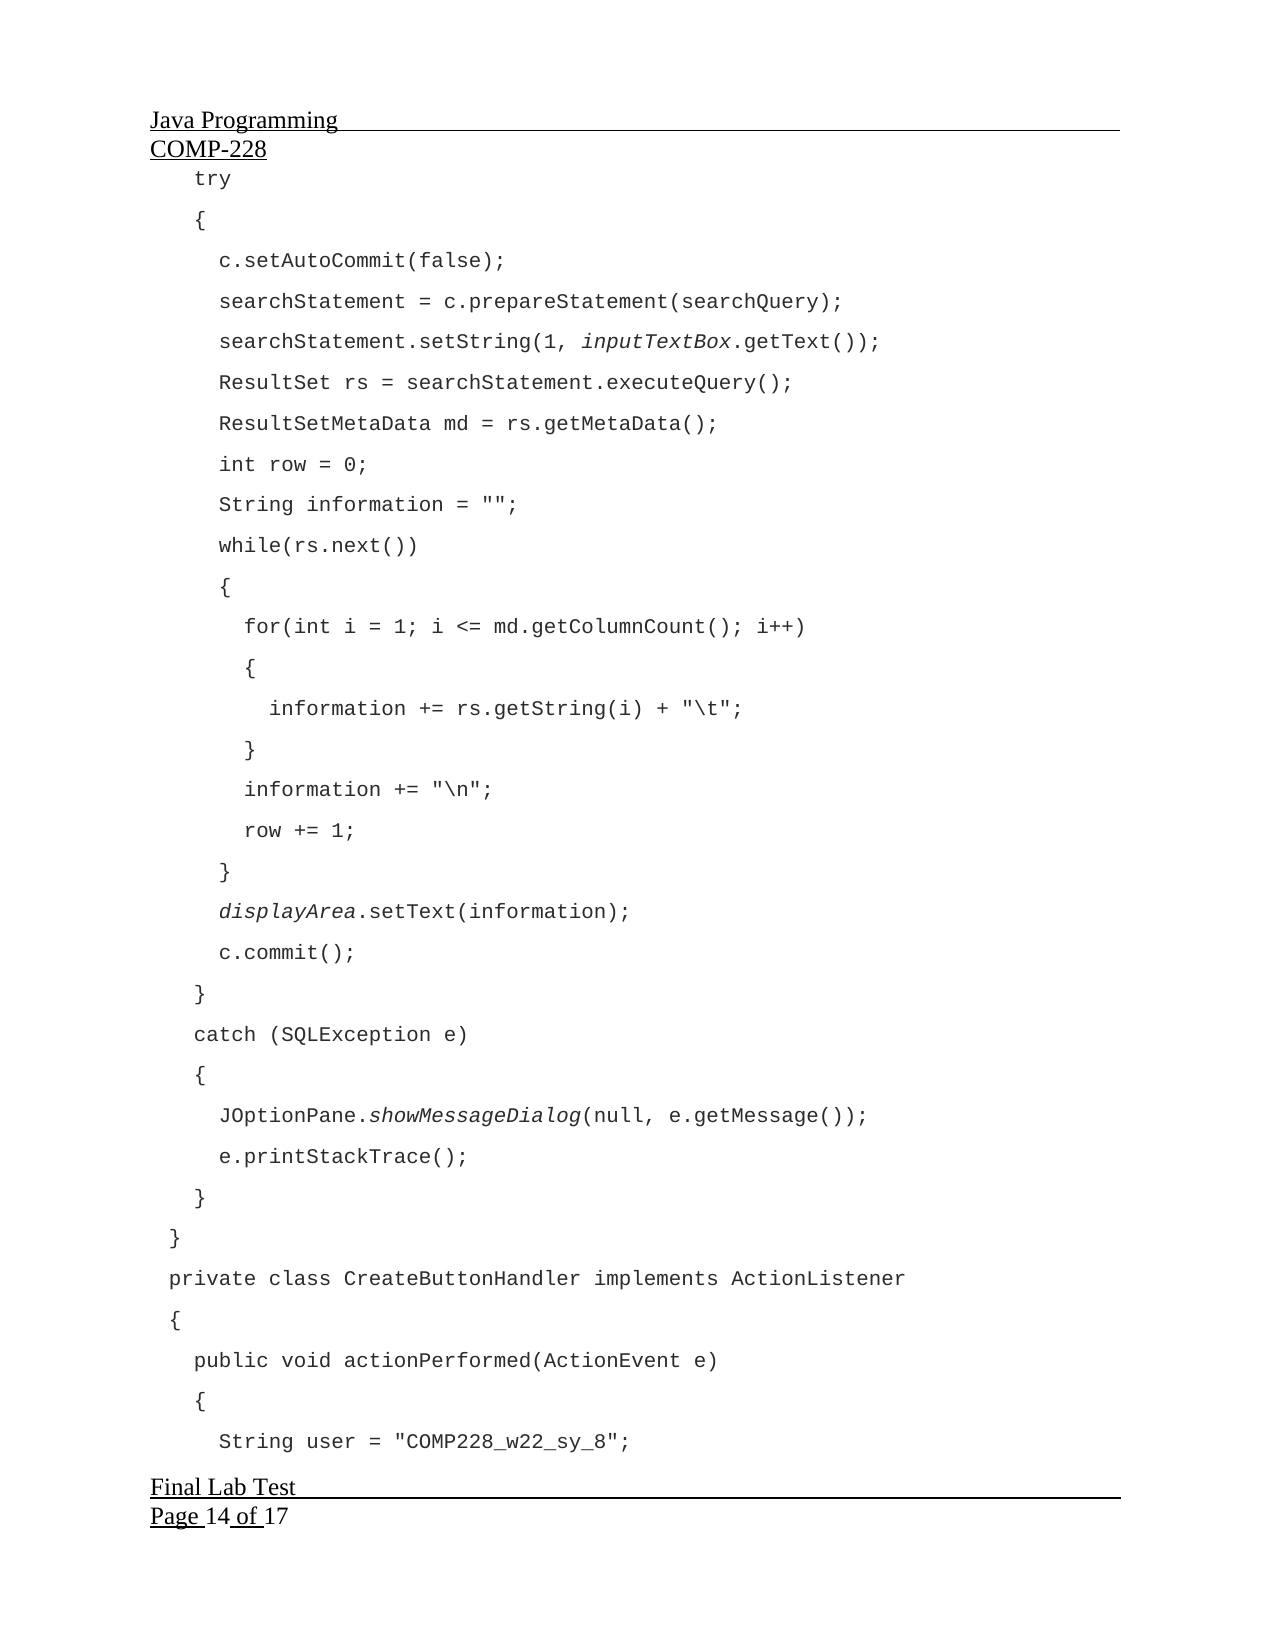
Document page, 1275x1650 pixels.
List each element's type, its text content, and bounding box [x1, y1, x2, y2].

text while(rs.next()) [150, 529, 1125, 559]
text } [150, 1181, 1125, 1210]
text { [150, 1058, 1125, 1088]
text ResultSet rs = searchStatement.executeQuery(); [150, 366, 1125, 396]
text { [150, 1303, 1125, 1332]
text row += 1; [150, 814, 1125, 844]
text information += rs.getString(i) + "\t"; [150, 692, 1125, 722]
text public void actionPerformed(ActionEvent e) [150, 1344, 1125, 1373]
text } [150, 855, 1125, 884]
text { [150, 570, 1125, 599]
text } [150, 733, 1125, 762]
text ResultSetMetaData md = rs.getMetaData(); [150, 407, 1125, 436]
text catch (SQLException e) [150, 1018, 1125, 1047]
text displayArea.setText(information); [150, 896, 1125, 925]
text for(int i = 1; i <= md.getColumnCount(); i++) [150, 611, 1125, 640]
text } [150, 977, 1125, 1007]
text e.printStackTrace(); [150, 1140, 1125, 1169]
text { [150, 1384, 1125, 1414]
text String user = "COMP228_w22_sy_8"; [150, 1425, 1125, 1455]
text String information = ""; [150, 488, 1125, 518]
text searchStatement = c.prepareStatement(searchQuery); [150, 285, 1125, 314]
text searchStatement.setString(1, inputTextBox.getText()); [150, 325, 1125, 355]
text } [150, 1221, 1125, 1251]
text private class CreateButtonHandler implements ActionListener [150, 1262, 1125, 1292]
text JOptionPane.showMessageDialog(null, e.getMessage()); [150, 1099, 1125, 1129]
text { [150, 651, 1125, 681]
text try [150, 162, 1125, 192]
text c.commit(); [150, 936, 1125, 966]
text int row = 0; [150, 448, 1125, 477]
text information += "\n"; [150, 773, 1125, 803]
text c.setAutoCommit(false); [150, 244, 1125, 273]
text { [150, 203, 1125, 233]
